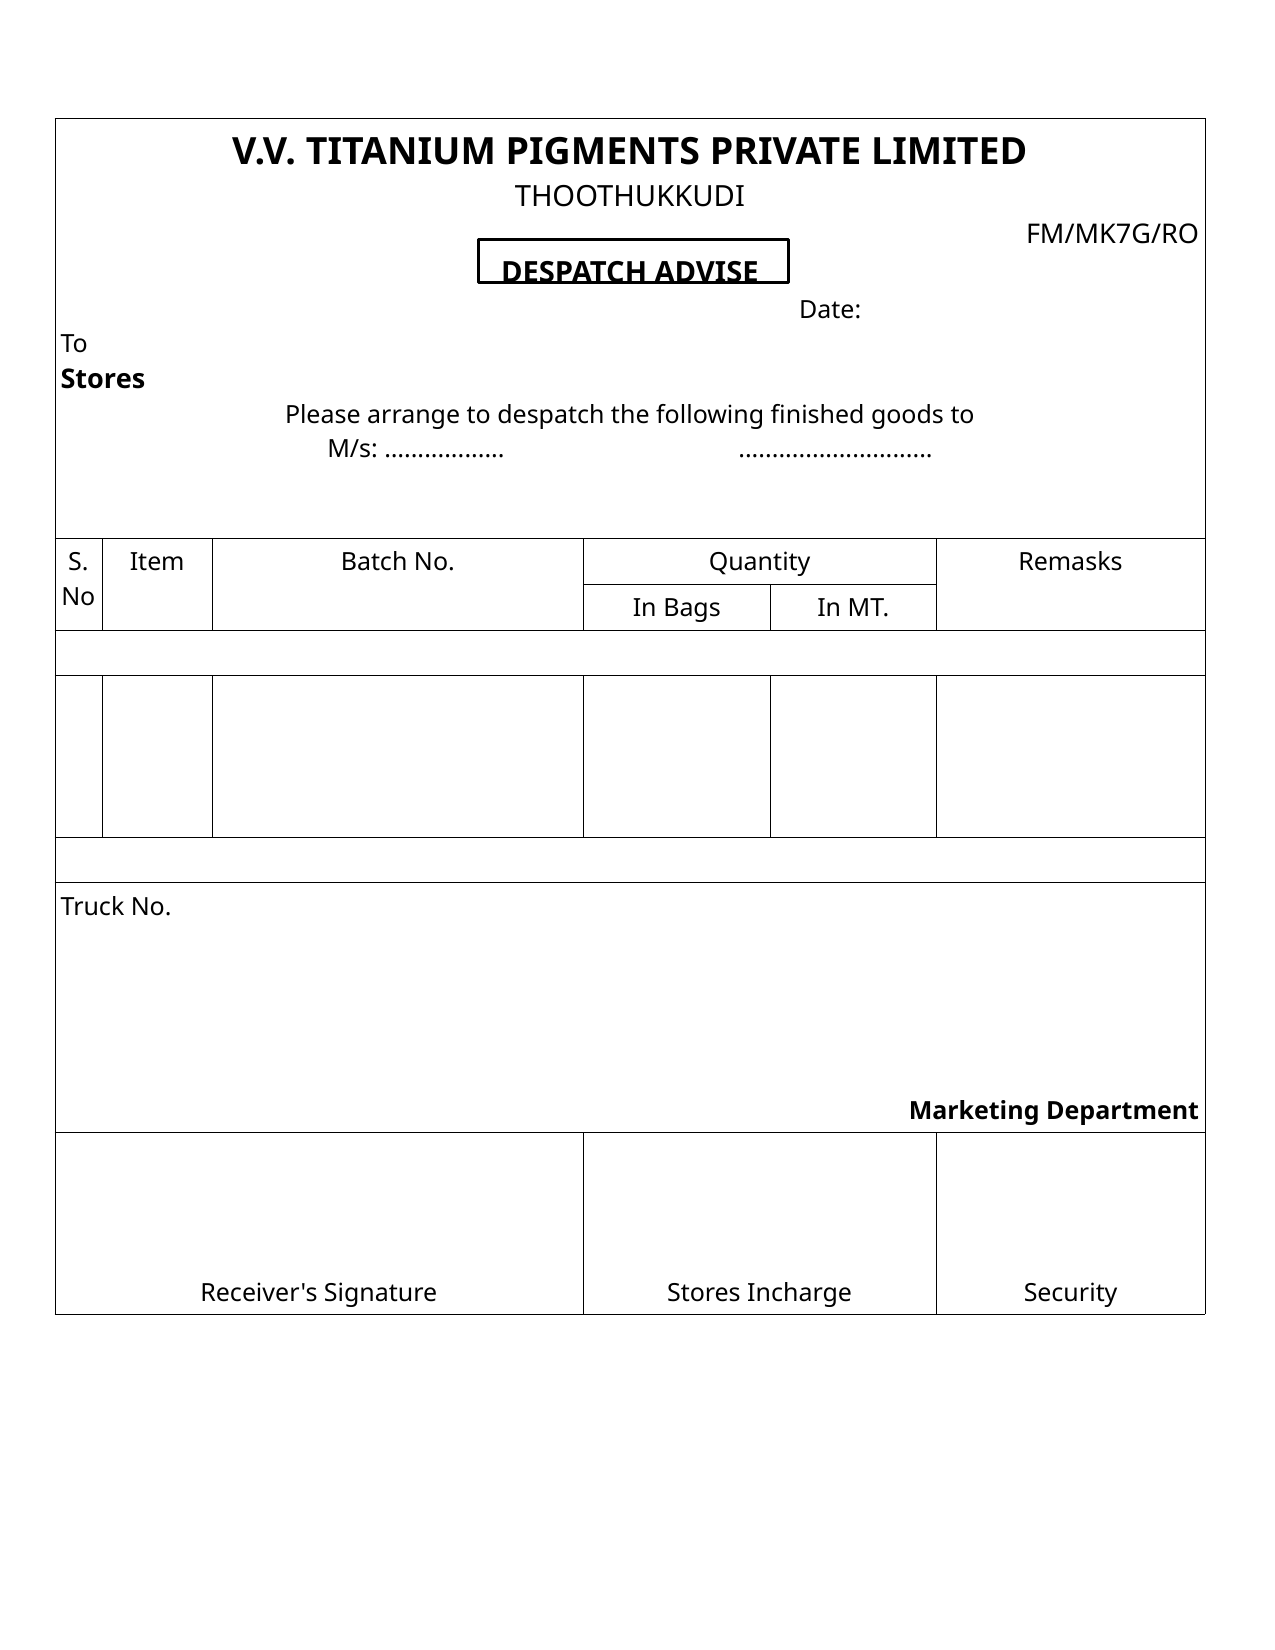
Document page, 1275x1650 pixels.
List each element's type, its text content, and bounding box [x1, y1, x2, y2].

table_cell Security [937, 1133, 1205, 1314]
table_cell Batch No. [213, 539, 583, 629]
table_cell Remasks [937, 539, 1205, 629]
table_cell [771, 676, 936, 837]
table_cell <line.prodlot_id.id> [213, 676, 583, 837]
table_cell In MT. [771, 585, 936, 629]
table_cell Stores Incharge [584, 1133, 936, 1314]
table_cell [56, 676, 102, 837]
table_cell S.No [56, 539, 102, 629]
table_cell Truck No. <o.truck> Marketing Department [56, 883, 1205, 1132]
table_cell In Bags [584, 585, 770, 629]
table_cell Item [103, 539, 212, 629]
table_cell <for each="line in o.move_lines"> [56, 631, 1205, 675]
table_cell <o.remarks> [937, 676, 1205, 837]
table_cell Receiver's Signature [56, 1133, 583, 1314]
table_cell [584, 676, 770, 837]
table_cell </for> [56, 838, 1205, 882]
table_header V.V. TITANIUM PIGMENTS PRIVATE LIMITED THOOTHUKKUDI FM/MK7G/RO DESPATCH ADVISE Date: To Stores Please arrange to despatch the following finished goods to M/s: …...............<o.partner_id.name>............................. [56, 119, 1205, 538]
table_cell Quantity [584, 539, 936, 584]
table_cell <line.product_id.name> [103, 676, 212, 837]
